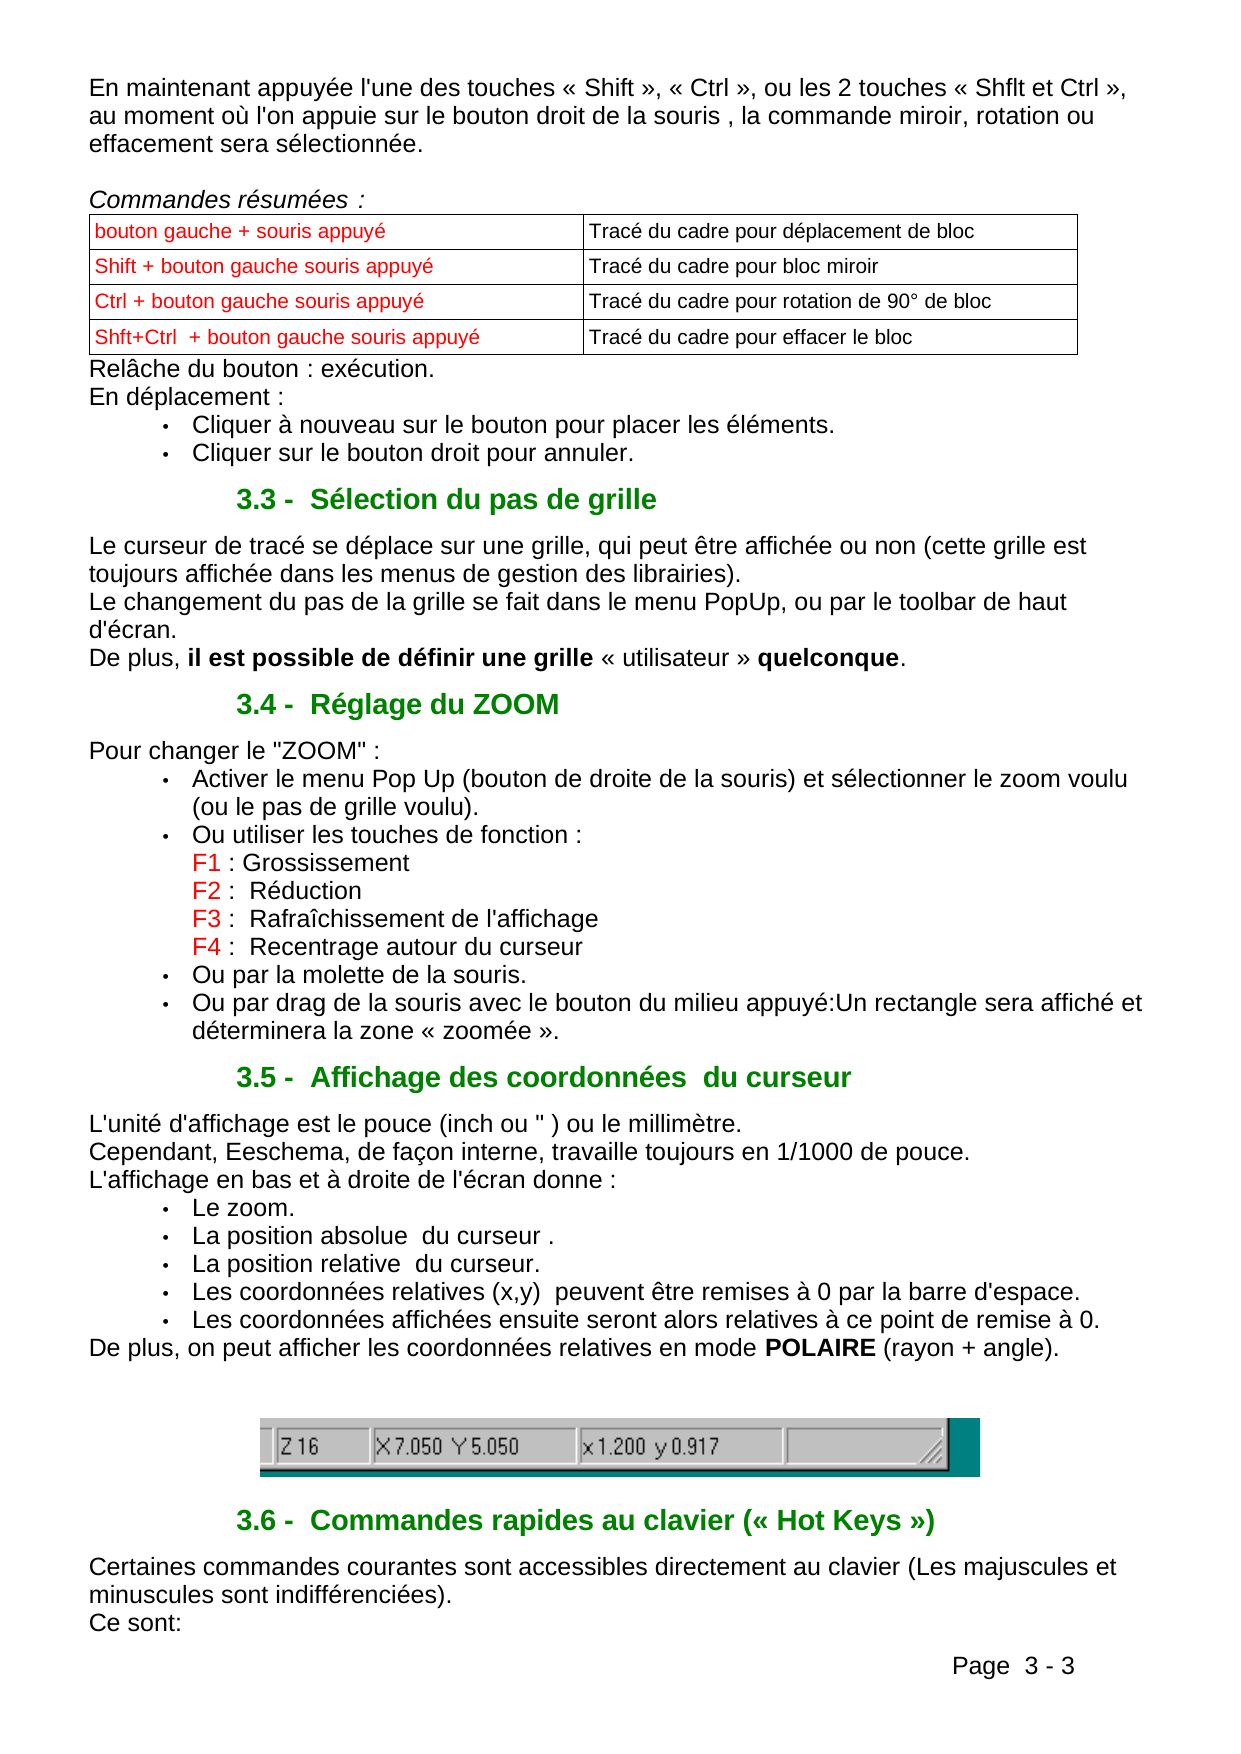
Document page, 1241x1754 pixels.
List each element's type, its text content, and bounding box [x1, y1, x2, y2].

list Ou par drag de la souris avec le bouton du milieu appuyé:Un rectangle sera affiché et déterminera la zone « zoomée ». [162, 989, 1152, 1045]
subtitle Commandes rapides au clavier (« Hot Keys ») [162, 1504, 1152, 1537]
list Activer le menu Pop Up (bouton de droite de la souris) et sélectionner le zoom voulu (ou le pas de grille voulu). [162, 765, 1152, 821]
table_cell Tracé du cadre pour effacer le bloc [584, 320, 1077, 354]
list Ou utiliser les touches de fonction : F1 : Grossissement F2 : Réduction F3 : Rafraîchissement de l'affichage F4 : Recentrage autour du curseur [162, 821, 1152, 961]
subtitle Affichage des coordonnées du curseur [162, 1061, 1152, 1094]
table_cell Tracé du cadre pour rotation de 90° de bloc [584, 285, 1077, 319]
subtitle Réglage du ZOOM [162, 688, 1152, 720]
table_header bouton gauche + souris appuyé [90, 215, 583, 249]
table_cell Tracé du cadre pour bloc miroir [584, 250, 1077, 284]
text De plus, on peut afficher les coordonnées relatives en mode POLAIRE (rayon + angle). [88, 1334, 1152, 1362]
text Commandes résumées : [88, 186, 1152, 214]
table_cell Shift + bouton gauche souris appuyé [90, 250, 583, 284]
list Cliquer à nouveau sur le bouton pour placer les éléments. [162, 411, 1152, 438]
text De plus, il est possible de définir une grille « utilisateur » quelconque. [88, 644, 1152, 672]
text L'affichage en bas et à droite de l'écran donne : [88, 1166, 1152, 1194]
list Cliquer sur le bouton droit pour annuler. [162, 438, 1152, 467]
list La position absolue du curseur . [162, 1222, 1152, 1250]
text L'unité d'affichage est le pouce (inch ou " ) ou le millimètre. [88, 1110, 1152, 1138]
text Pour changer le "ZOOM" : [88, 737, 1152, 765]
table_cell Ctrl + bouton gauche souris appuyé [90, 285, 583, 319]
text Le changement du pas de la grille se fait dans le menu PopUp, ou par le toolbar de haut d'écran. [88, 588, 1152, 644]
text Le curseur de tracé se déplace sur une grille, qui peut être affichée ou non (cette grille est toujours affichée dans les menus de gestion des librairies). [88, 532, 1152, 588]
table_header Tracé du cadre pour déplacement de bloc [584, 215, 1077, 249]
subtitle Sélection du pas de grille [162, 483, 1152, 515]
list Le zoom. [162, 1194, 1152, 1222]
text Ce sont: [88, 1609, 1152, 1637]
list Ou par la molette de la souris. [162, 961, 1152, 989]
list Les coordonnées affichées ensuite seront alors relatives à ce point de remise à 0. [162, 1306, 1152, 1334]
text Relâche du bouton : exécution. [88, 354, 1152, 382]
table_cell Shft+Ctrl + bouton gauche souris appuyé [90, 320, 583, 354]
text Certaines commandes courantes sont accessibles directement au clavier (Les majuscules et minuscules sont indifférenciées). [88, 1553, 1152, 1609]
text Cependant, Eeschema, de façon interne, travaille toujours en 1/1000 de pouce. [88, 1138, 1152, 1166]
list La position relative du curseur. [162, 1250, 1152, 1278]
list Les coordonnées relatives (x,y) peuvent être remises à 0 par la barre d'espace. [162, 1278, 1152, 1306]
text En déplacement : [88, 382, 1152, 411]
text En maintenant appuyée l'une des touches « Shift », « Ctrl », ou les 2 touches « Shflt et Ctrl », au moment où l'on appuie sur le bouton droit de la souris , la commande miroir, rotation ou effacement sera sélectionnée. [88, 74, 1152, 158]
